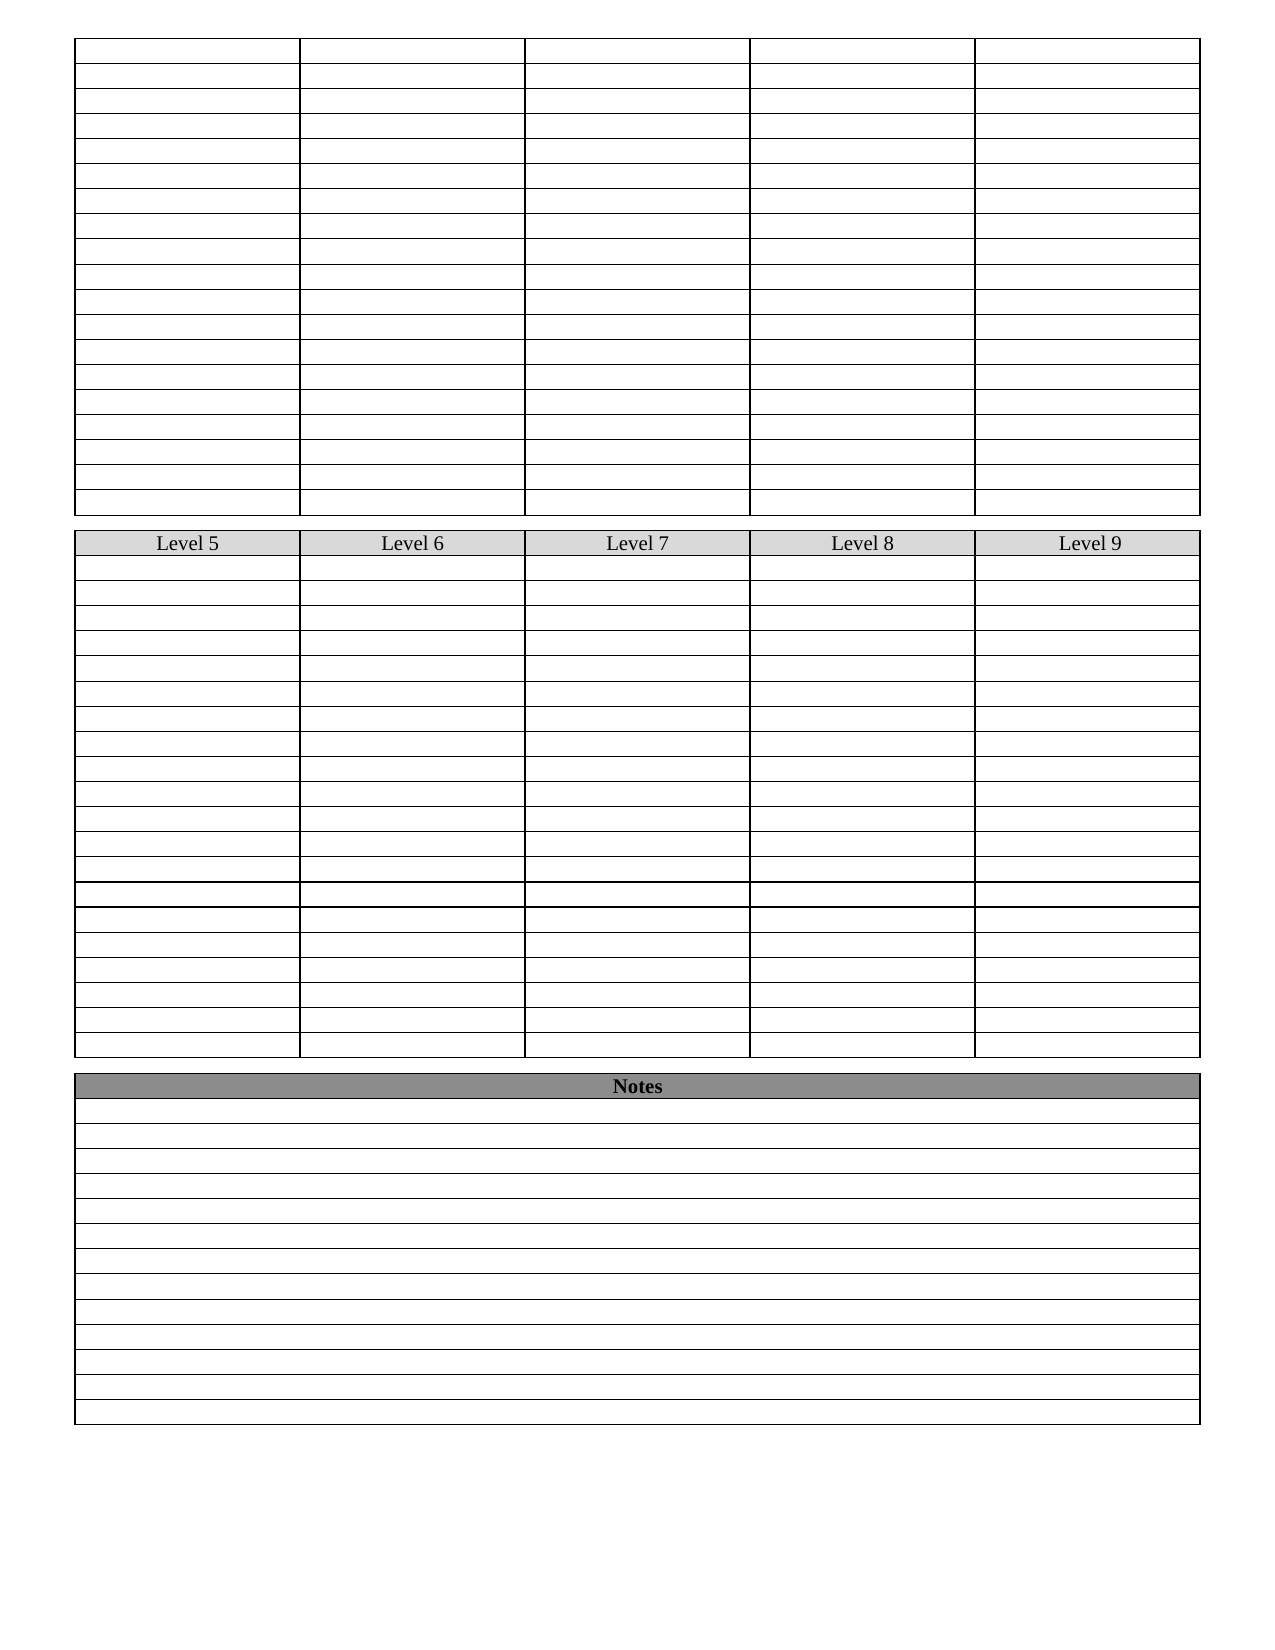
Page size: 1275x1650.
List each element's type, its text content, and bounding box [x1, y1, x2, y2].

table_cell [976, 64, 1199, 88]
table_cell [75, 516, 1200, 530]
table_cell [976, 983, 1199, 1007]
table_cell [301, 440, 524, 464]
table_cell [751, 164, 974, 188]
table_cell [976, 606, 1199, 630]
table_cell [976, 465, 1199, 489]
table_cell [526, 164, 749, 188]
table_cell [301, 556, 524, 580]
table_cell [76, 857, 299, 881]
table_cell [751, 390, 974, 414]
table_cell [76, 114, 299, 138]
table_cell [76, 556, 299, 580]
table_cell [76, 807, 299, 831]
table_cell [751, 490, 974, 514]
table_cell [976, 732, 1199, 756]
table_cell [76, 1350, 1199, 1374]
table_cell [976, 365, 1199, 389]
table_cell [526, 883, 749, 906]
table_cell [976, 958, 1199, 982]
table_cell [751, 958, 974, 982]
table_cell [526, 832, 749, 856]
table_cell [751, 757, 974, 781]
table_cell [76, 707, 299, 731]
table_cell [526, 782, 749, 806]
table_cell [301, 239, 524, 263]
table_cell [751, 290, 974, 314]
table_cell Level 6 [301, 531, 524, 555]
table_cell [976, 707, 1199, 731]
table_cell [301, 883, 524, 906]
table_cell [301, 39, 524, 63]
table_cell [76, 983, 299, 1007]
table_cell [751, 1033, 974, 1057]
table_cell Level 9 [976, 531, 1199, 555]
table_cell [976, 189, 1199, 213]
table_cell [751, 631, 974, 655]
table_cell [751, 139, 974, 163]
table_cell [301, 265, 524, 288]
table_cell [76, 1400, 1199, 1424]
table_cell [76, 340, 299, 364]
table_cell [76, 189, 299, 213]
table_cell [751, 415, 974, 439]
table_cell [526, 857, 749, 881]
table_cell [76, 365, 299, 389]
table_cell [751, 782, 974, 806]
table_cell [751, 682, 974, 706]
table_cell [76, 64, 299, 88]
table_cell [526, 114, 749, 138]
table_cell [301, 465, 524, 489]
table_cell [976, 631, 1199, 655]
table_cell [526, 39, 749, 63]
table_cell [76, 415, 299, 439]
table_cell [976, 139, 1199, 163]
table_cell [301, 214, 524, 238]
table_cell [526, 315, 749, 339]
table_cell [76, 581, 299, 605]
table_cell [751, 983, 974, 1007]
table_cell [976, 214, 1199, 238]
table_cell [76, 606, 299, 630]
table_cell [526, 64, 749, 88]
table_cell [526, 1008, 749, 1032]
table_cell [976, 265, 1199, 288]
table_cell [76, 1008, 299, 1032]
table_cell [301, 164, 524, 188]
table_cell [526, 682, 749, 706]
table_cell [751, 340, 974, 364]
table_cell [976, 440, 1199, 464]
table_cell [76, 1033, 299, 1057]
table_cell [526, 983, 749, 1007]
table_cell [976, 682, 1199, 706]
table_cell [76, 290, 299, 314]
table_cell [526, 707, 749, 731]
table_cell [76, 958, 299, 982]
table_cell [76, 164, 299, 188]
table_cell [751, 239, 974, 263]
table_cell [526, 807, 749, 831]
table_cell [76, 1325, 1199, 1349]
table_cell [751, 39, 974, 63]
table_cell [751, 64, 974, 88]
table_cell Notes [76, 1074, 1199, 1098]
table_cell [301, 114, 524, 138]
table_cell [301, 89, 524, 113]
table_cell [301, 390, 524, 414]
table_cell [751, 365, 974, 389]
table_cell [301, 1008, 524, 1032]
table_cell [976, 556, 1199, 580]
table_cell [751, 581, 974, 605]
table_cell [76, 139, 299, 163]
table_cell [976, 1008, 1199, 1032]
table_cell [76, 631, 299, 655]
table_cell [526, 556, 749, 580]
table_cell [76, 883, 299, 906]
table_cell [526, 933, 749, 957]
table_cell [976, 1033, 1199, 1057]
table_cell [526, 631, 749, 655]
table_cell [976, 908, 1199, 932]
table_cell [301, 732, 524, 756]
table_cell [751, 857, 974, 881]
table_cell [76, 1300, 1199, 1323]
table_cell [751, 933, 974, 957]
table_cell [301, 64, 524, 88]
table_cell Level 8 [751, 531, 974, 555]
table_cell [526, 606, 749, 630]
table_cell [526, 189, 749, 213]
table_cell [526, 415, 749, 439]
table_cell [76, 757, 299, 781]
table_cell [976, 857, 1199, 881]
table_cell [526, 265, 749, 288]
table_cell [76, 1249, 1199, 1273]
table_cell [301, 315, 524, 339]
table_cell [751, 1008, 974, 1032]
table_cell [76, 933, 299, 957]
table_cell [976, 290, 1199, 314]
table_cell [76, 89, 299, 113]
table_cell [976, 933, 1199, 957]
table_cell [76, 465, 299, 489]
table_cell [526, 440, 749, 464]
table_cell [976, 832, 1199, 856]
table_cell Level 5 [76, 531, 299, 555]
table_cell [751, 606, 974, 630]
table_cell [76, 908, 299, 932]
table_cell [976, 656, 1199, 681]
table_cell [301, 340, 524, 364]
table_cell [301, 807, 524, 831]
table_cell [976, 490, 1199, 514]
table_cell [526, 340, 749, 364]
table_cell [751, 214, 974, 238]
table_cell [301, 139, 524, 163]
table_cell [301, 365, 524, 389]
table_cell [76, 1224, 1199, 1248]
table_cell [75, 1058, 1200, 1072]
table_cell [76, 39, 299, 63]
table_cell [76, 1124, 1199, 1148]
table_cell [301, 983, 524, 1007]
table_cell [976, 315, 1199, 339]
table_cell [526, 239, 749, 263]
table_cell Level 7 [526, 531, 749, 555]
table_cell [751, 189, 974, 213]
table_cell [301, 933, 524, 957]
table_cell [301, 656, 524, 681]
table_cell [301, 1033, 524, 1057]
table_cell [751, 908, 974, 932]
table_cell [301, 707, 524, 731]
table_cell [751, 89, 974, 113]
table_cell [751, 265, 974, 288]
table_cell [751, 465, 974, 489]
table_cell [526, 581, 749, 605]
table_cell [76, 440, 299, 464]
table_cell [526, 732, 749, 756]
table_cell [76, 1199, 1199, 1223]
table_cell [976, 39, 1199, 63]
table_cell [301, 832, 524, 856]
table_cell [751, 883, 974, 906]
table_cell [976, 114, 1199, 138]
table_cell [76, 1149, 1199, 1173]
table_cell [976, 390, 1199, 414]
table_cell [76, 1099, 1199, 1123]
table_cell [526, 139, 749, 163]
table_cell [301, 631, 524, 655]
table_cell [526, 390, 749, 414]
table_cell [976, 807, 1199, 831]
table_cell [76, 656, 299, 681]
table_cell [976, 89, 1199, 113]
table_cell [526, 1033, 749, 1057]
table_cell [526, 290, 749, 314]
table_cell [976, 883, 1199, 906]
table_cell [301, 415, 524, 439]
table_cell [751, 707, 974, 731]
table_cell [76, 315, 299, 339]
table_cell [301, 490, 524, 514]
table_cell [526, 465, 749, 489]
table_cell [76, 390, 299, 414]
table_cell [301, 958, 524, 982]
table_cell [751, 656, 974, 681]
table_cell [976, 581, 1199, 605]
table_cell [301, 908, 524, 932]
table_cell [526, 958, 749, 982]
table_cell [526, 214, 749, 238]
table_cell [751, 114, 974, 138]
table_cell [301, 189, 524, 213]
table_cell [76, 832, 299, 856]
table_cell [76, 214, 299, 238]
table_cell [526, 757, 749, 781]
table_cell [76, 1375, 1199, 1399]
table_cell [76, 1274, 1199, 1298]
table_cell [76, 239, 299, 263]
table_cell [526, 908, 749, 932]
table_cell [751, 807, 974, 831]
table_cell [301, 757, 524, 781]
table_cell [976, 239, 1199, 263]
table_cell [751, 315, 974, 339]
table_cell [76, 782, 299, 806]
table_cell [976, 415, 1199, 439]
table_cell [751, 732, 974, 756]
table_cell [76, 490, 299, 514]
table_cell [76, 1174, 1199, 1198]
table_cell [526, 89, 749, 113]
table_cell [301, 290, 524, 314]
table_cell [751, 440, 974, 464]
table_cell [301, 581, 524, 605]
table_cell [976, 782, 1199, 806]
table_cell [76, 682, 299, 706]
table_cell [976, 164, 1199, 188]
table_cell [301, 606, 524, 630]
table_cell [76, 732, 299, 756]
table_cell [301, 782, 524, 806]
table_cell [976, 757, 1199, 781]
table_cell [526, 490, 749, 514]
table_cell [301, 682, 524, 706]
table_cell [976, 340, 1199, 364]
table_cell [76, 265, 299, 288]
table_cell [751, 556, 974, 580]
table_cell [526, 365, 749, 389]
table_cell [526, 656, 749, 681]
table_cell [751, 832, 974, 856]
table_cell [301, 857, 524, 881]
